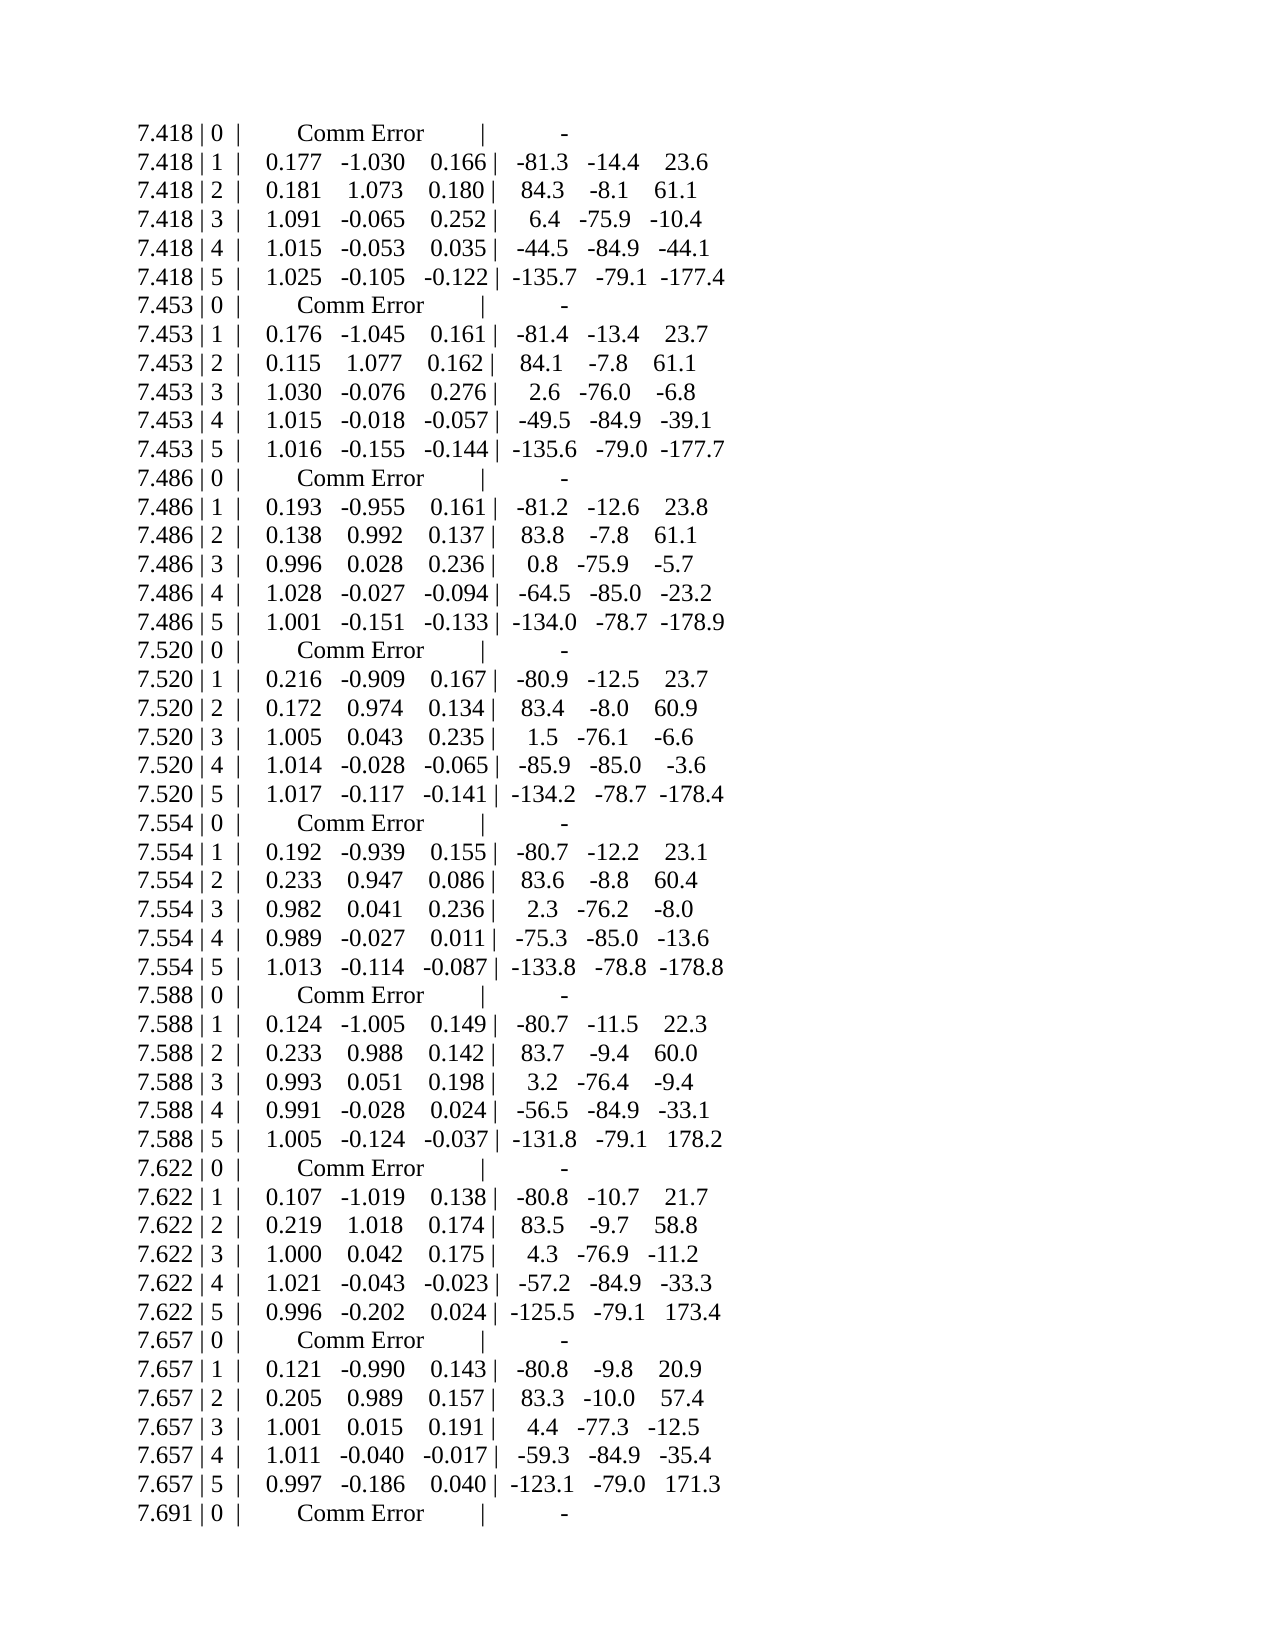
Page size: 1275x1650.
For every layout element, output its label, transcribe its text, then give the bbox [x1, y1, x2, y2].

text 7.622 | 2 | 0.219 1.018 0.174 | 83.5 -9.7 58.8 [118, 1211, 1157, 1239]
text 7.554 | 2 | 0.233 0.947 0.086 | 83.6 -8.8 60.4 [118, 866, 1157, 894]
text 7.657 | 1 | 0.121 -0.990 0.143 | -80.8 -9.8 20.9 [118, 1354, 1157, 1383]
text 7.588 | 0 | Comm Error | - [118, 981, 1157, 1009]
text 7.622 | 3 | 1.000 0.042 0.175 | 4.3 -76.9 -11.2 [118, 1239, 1157, 1268]
text 7.657 | 3 | 1.001 0.015 0.191 | 4.4 -77.3 -12.5 [118, 1412, 1157, 1441]
text 7.554 | 0 | Comm Error | - [118, 808, 1157, 837]
text 7.486 | 2 | 0.138 0.992 0.137 | 83.8 -7.8 61.1 [118, 521, 1157, 549]
text 7.418 | 1 | 0.177 -1.030 0.166 | -81.3 -14.4 23.6 [118, 147, 1157, 176]
text 7.486 | 4 | 1.028 -0.027 -0.094 | -64.5 -85.0 -23.2 [118, 578, 1157, 607]
text 7.453 | 3 | 1.030 -0.076 0.276 | 2.6 -76.0 -6.8 [118, 377, 1157, 406]
text 7.588 | 2 | 0.233 0.988 0.142 | 83.7 -9.4 60.0 [118, 1038, 1157, 1067]
text 7.520 | 5 | 1.017 -0.117 -0.141 | -134.2 -78.7 -178.4 [118, 779, 1157, 808]
text 7.486 | 0 | Comm Error | - [118, 463, 1157, 492]
text 7.418 | 4 | 1.015 -0.053 0.035 | -44.5 -84.9 -44.1 [118, 233, 1157, 262]
text 7.418 | 5 | 1.025 -0.105 -0.122 | -135.7 -79.1 -177.4 [118, 262, 1157, 291]
text 7.691 | 0 | Comm Error | - [118, 1498, 1157, 1527]
text 7.588 | 5 | 1.005 -0.124 -0.037 | -131.8 -79.1 178.2 [118, 1124, 1157, 1153]
text 7.453 | 4 | 1.015 -0.018 -0.057 | -49.5 -84.9 -39.1 [118, 406, 1157, 434]
text 7.657 | 4 | 1.011 -0.040 -0.017 | -59.3 -84.9 -35.4 [118, 1441, 1157, 1469]
text 7.486 | 3 | 0.996 0.028 0.236 | 0.8 -75.9 -5.7 [118, 549, 1157, 578]
text 7.622 | 0 | Comm Error | - [118, 1153, 1157, 1182]
text 7.622 | 4 | 1.021 -0.043 -0.023 | -57.2 -84.9 -33.3 [118, 1268, 1157, 1297]
text 7.657 | 0 | Comm Error | - [118, 1326, 1157, 1354]
text 7.453 | 5 | 1.016 -0.155 -0.144 | -135.6 -79.0 -177.7 [118, 434, 1157, 463]
text 7.486 | 5 | 1.001 -0.151 -0.133 | -134.0 -78.7 -178.9 [118, 607, 1157, 636]
text 7.588 | 4 | 0.991 -0.028 0.024 | -56.5 -84.9 -33.1 [118, 1096, 1157, 1124]
text 7.486 | 1 | 0.193 -0.955 0.161 | -81.2 -12.6 23.8 [118, 492, 1157, 521]
text 7.520 | 1 | 0.216 -0.909 0.167 | -80.9 -12.5 23.7 [118, 664, 1157, 693]
text 7.453 | 1 | 0.176 -1.045 0.161 | -81.4 -13.4 23.7 [118, 319, 1157, 348]
text 7.554 | 1 | 0.192 -0.939 0.155 | -80.7 -12.2 23.1 [118, 837, 1157, 866]
text 7.622 | 1 | 0.107 -1.019 0.138 | -80.8 -10.7 21.7 [118, 1182, 1157, 1211]
text 7.520 | 3 | 1.005 0.043 0.235 | 1.5 -76.1 -6.6 [118, 722, 1157, 751]
text 7.453 | 2 | 0.115 1.077 0.162 | 84.1 -7.8 61.1 [118, 348, 1157, 377]
text 7.554 | 3 | 0.982 0.041 0.236 | 2.3 -76.2 -8.0 [118, 894, 1157, 923]
text 7.418 | 0 | Comm Error | - [118, 118, 1157, 147]
text 7.453 | 0 | Comm Error | - [118, 291, 1157, 319]
text 7.554 | 4 | 0.989 -0.027 0.011 | -75.3 -85.0 -13.6 [118, 923, 1157, 952]
text 7.554 | 5 | 1.013 -0.114 -0.087 | -133.8 -78.8 -178.8 [118, 952, 1157, 981]
text 7.520 | 4 | 1.014 -0.028 -0.065 | -85.9 -85.0 -3.6 [118, 751, 1157, 779]
text 7.520 | 2 | 0.172 0.974 0.134 | 83.4 -8.0 60.9 [118, 693, 1157, 722]
text 7.418 | 3 | 1.091 -0.065 0.252 | 6.4 -75.9 -10.4 [118, 204, 1157, 233]
text 7.622 | 5 | 0.996 -0.202 0.024 | -125.5 -79.1 173.4 [118, 1297, 1157, 1326]
text 7.588 | 1 | 0.124 -1.005 0.149 | -80.7 -11.5 22.3 [118, 1009, 1157, 1038]
text 7.657 | 2 | 0.205 0.989 0.157 | 83.3 -10.0 57.4 [118, 1383, 1157, 1412]
text 7.588 | 3 | 0.993 0.051 0.198 | 3.2 -76.4 -9.4 [118, 1067, 1157, 1096]
text 7.520 | 0 | Comm Error | - [118, 636, 1157, 664]
text 7.418 | 2 | 0.181 1.073 0.180 | 84.3 -8.1 61.1 [118, 176, 1157, 204]
text 7.657 | 5 | 0.997 -0.186 0.040 | -123.1 -79.0 171.3 [118, 1469, 1157, 1498]
